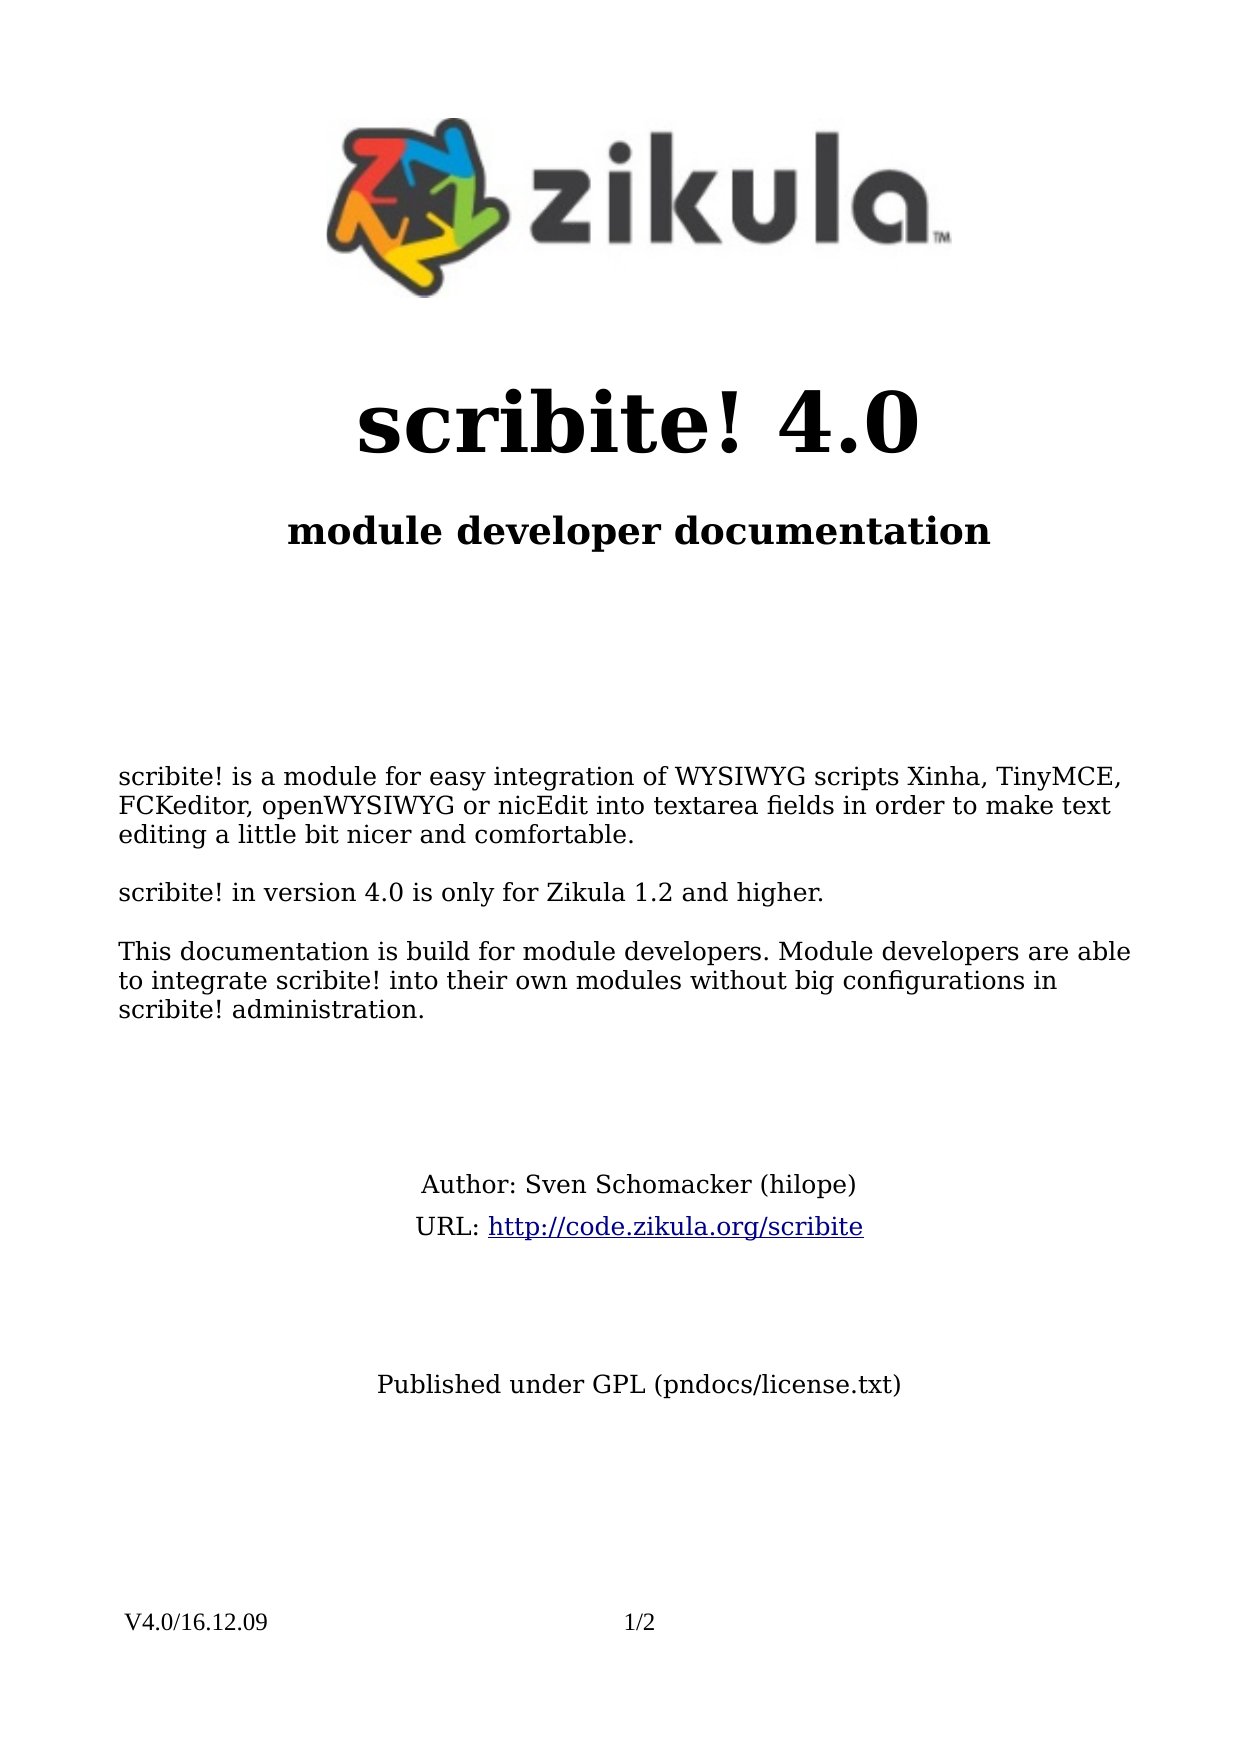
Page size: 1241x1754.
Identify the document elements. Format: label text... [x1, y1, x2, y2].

subtitle scribite! 4.0 [118, 374, 1160, 472]
text scribite! in version 4.0 is only for Zikula 1.2 and higher. [118, 879, 1160, 908]
text This documentation is build for module developers. Module developers are able to integrate scribite! into their own modules without big configurations in scribite! administration. [118, 937, 1160, 1024]
subtitle module developer documentation [118, 509, 1160, 554]
picture [326, 118, 952, 298]
text URL: http://code.zikula.org/scribite [118, 1212, 1160, 1241]
text Author: Sven Schomacker (hilope) [118, 1170, 1160, 1199]
text Published under GPL (pndocs/license.txt) [118, 1370, 1160, 1399]
text scribite! is a module for easy integration of WYSIWYG scripts Xinha, TinyMCE, FCKeditor, openWYSIWYG or nicEdit into textarea fields in order to make text editing a little bit nicer and comfortable. [118, 762, 1160, 849]
